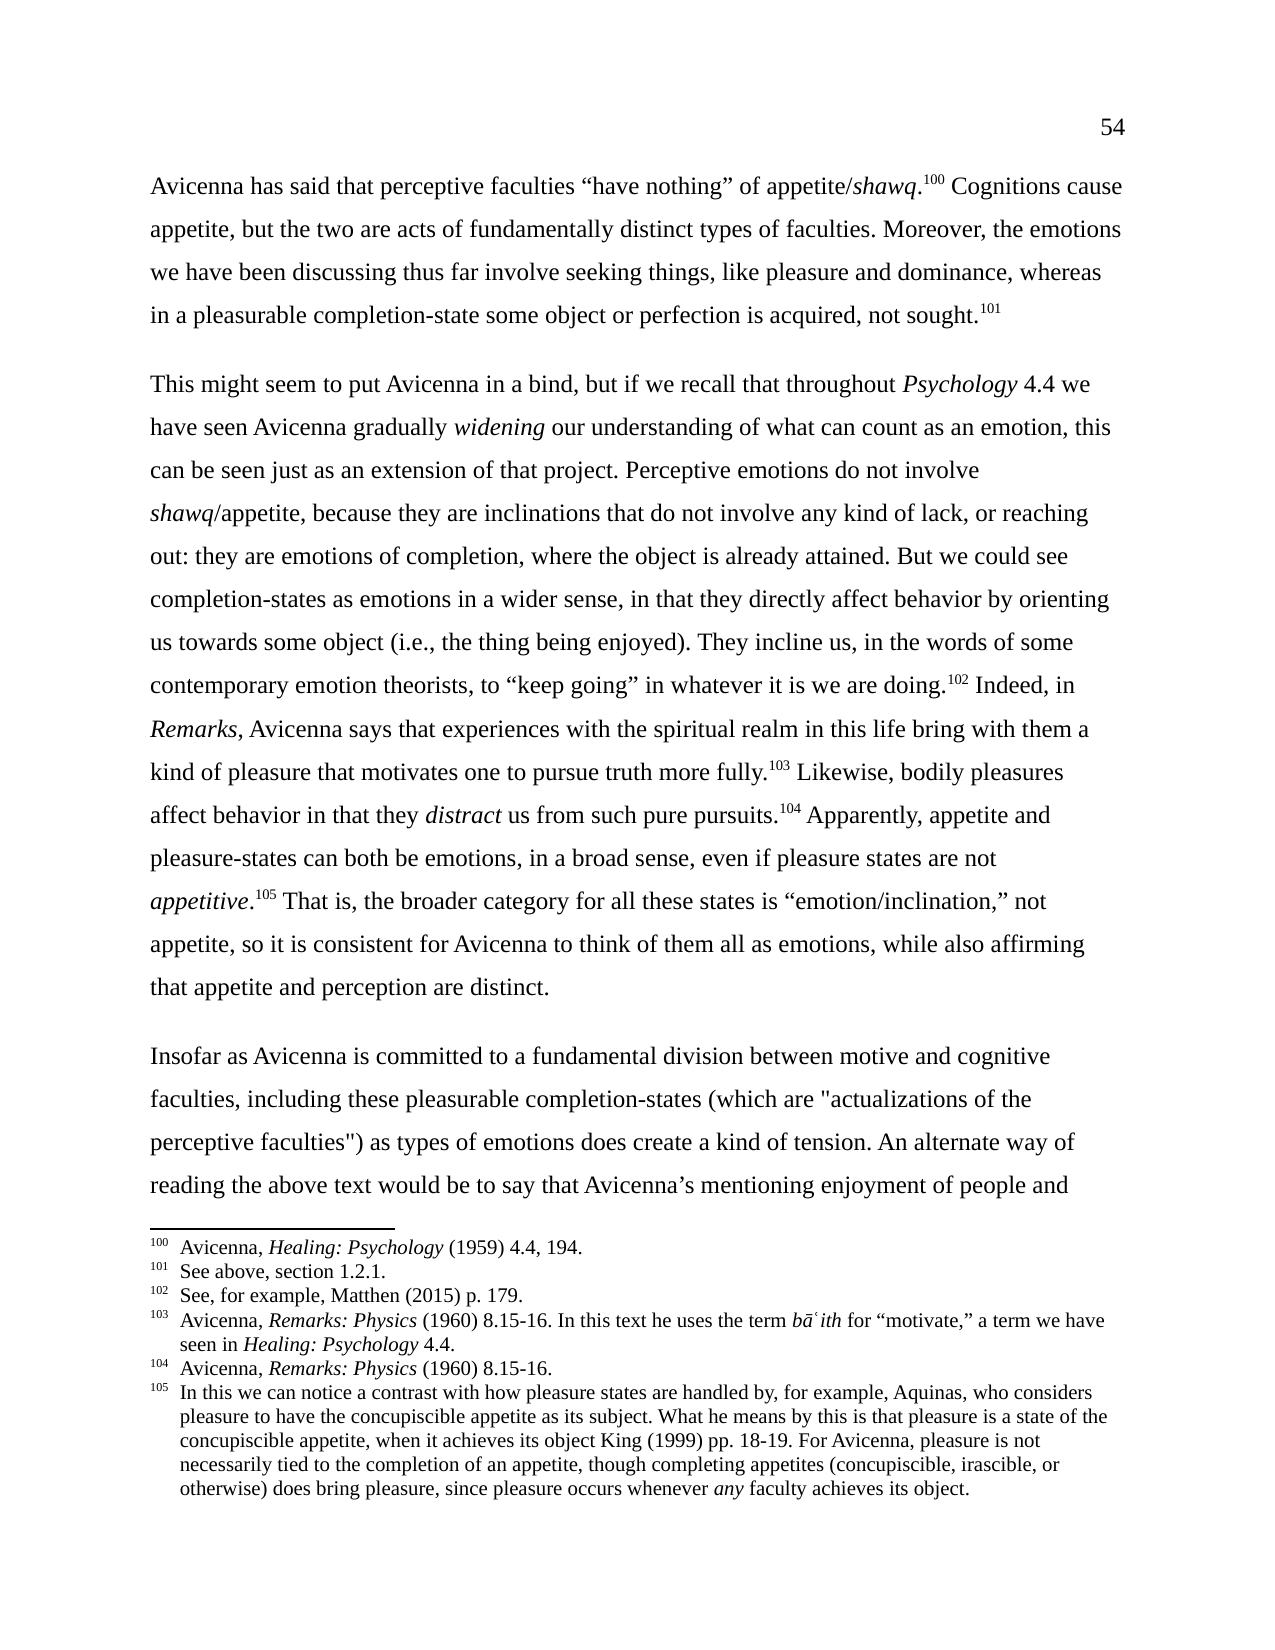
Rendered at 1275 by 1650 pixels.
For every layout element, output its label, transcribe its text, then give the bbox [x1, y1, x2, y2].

text Avicenna, Remarks: Physics (1960) 8.15-16. In this text he uses the term bāʿith for “motivate,” a term we have seen in Healing: Psychology 4.4. [150, 1307, 1125, 1356]
text Insofar as Avicenna is committed to a fundamental division between motive and cognitive faculties, including these pleasurable completion-states (which are "actualizations of the perceptive faculties") as types of emotions does create a kind of tension. An alternate way of reading the above text would be to say that Avicenna’s mentioning enjoyment of people and [150, 1041, 1125, 1199]
text Avicenna, Healing: Psychology (1959) 4.4, 194. [150, 1235, 1125, 1259]
text See above, section 1.2.1. [150, 1259, 1125, 1283]
text This might seem to put Avicenna in a bind, but if we recall that throughout Psychology 4.4 we have seen Avicenna gradually widening our understanding of what can count as an emotion, this can be seen just as an extension of that project. Perceptive emotions do not involve shawq/appetite, because they are inclinations that do not involve any kind of lack, or reaching out: they are emotions of completion, where the object is already attained. But we could see completion-states as emotions in a wider sense, in that they directly affect behavior by orienting us towards some object (i.e., the thing being enjoyed). They incline us, in the words of some contemporary emotion theorists, to “keep going” in whatever it is we are doing. Indeed, in Remarks, Avicenna says that experiences with the spiritual realm in this life bring with them a kind of pleasure that motivates one to pursue truth more fully. Likewise, bodily pleasures affect behavior in that they distract us from such pure pursuits. Apparently, appetite and pleasure-states can both be emotions, in a broad sense, even if pleasure states are not appetitive. That is, the broader category for all these states is “emotion/inclination,” not appetite, so it is consistent for Avicenna to think of them all as emotions, while also affirming that appetite and perception are distinct. [150, 369, 1125, 1001]
text Avicenna, Remarks: Physics (1960) 8.15-16. [150, 1356, 1125, 1380]
text Avicenna has said that perceptive faculties “have nothing” of appetite/shawq. Cognitions cause appetite, but the two are acts of fundamentally distinct types of faculties. Moreover, the emotions we have been discussing thus far involve seeking things, like pleasure and dominance, whereas in a pleasurable completion-state some object or perfection is acquired, not sought. [150, 171, 1125, 329]
text In this we can notice a contrast with how pleasure states are handled by, for example, Aquinas, who considers pleasure to have the concupiscible appetite as its subject. What he means by this is that pleasure is a state of the concupiscible appetite, when it achieves its object King (1999) pp. 18-19. For Avicenna, pleasure is not necessarily tied to the completion of an appetite, though completing appetites (concupiscible, irascible, or otherwise) does bring pleasure, since pleasure occurs whenever any faculty achieves its object. [150, 1380, 1125, 1500]
text See, for example, Matthen (2015) p. 179. [150, 1283, 1125, 1307]
